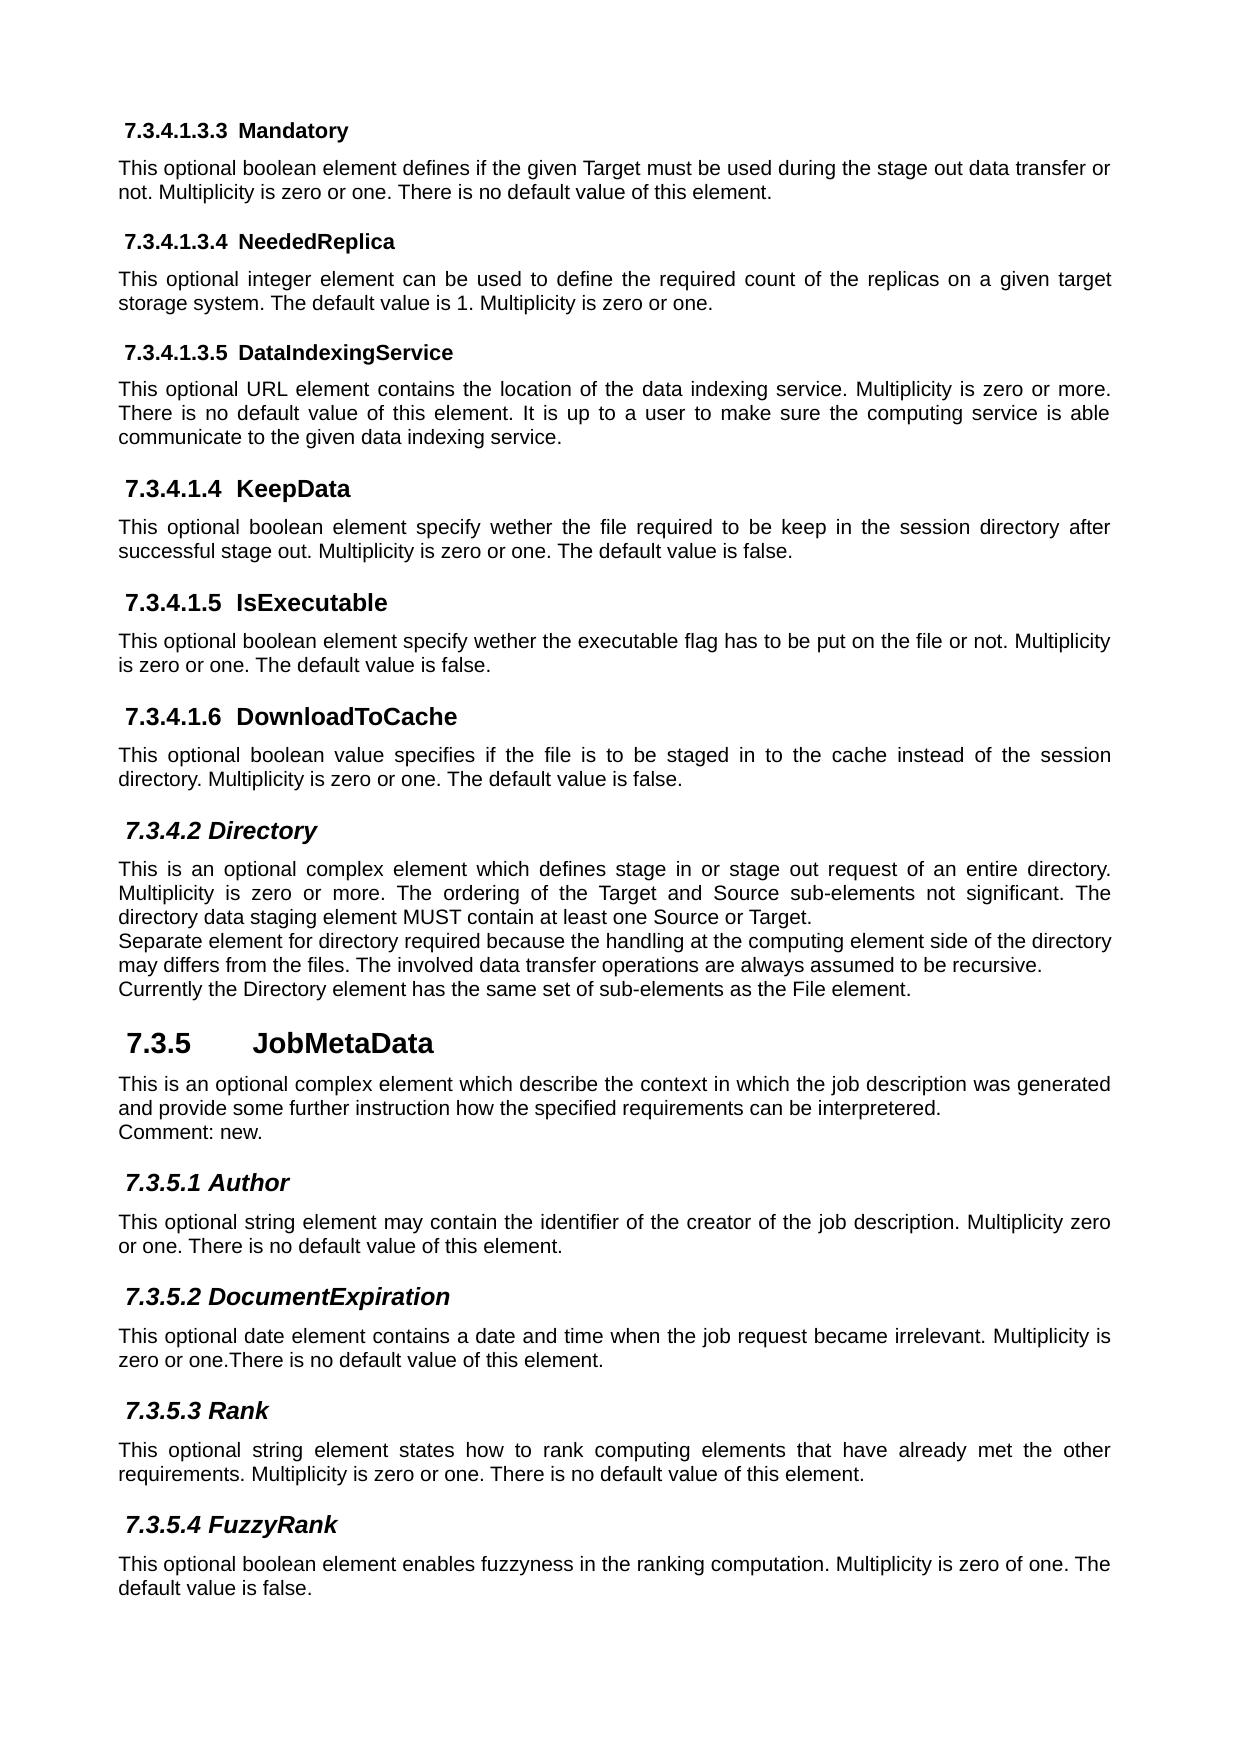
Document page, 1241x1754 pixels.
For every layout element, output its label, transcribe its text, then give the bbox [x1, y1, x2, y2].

subtitle Mandatory [118, 118, 1122, 143]
subtitle DocumentExpiration [118, 1282, 1113, 1311]
text This optional string element may contain the identifier of the creator of the job description. Multiplicity zero or one. There is no default value of this element. [118, 1209, 1113, 1257]
subtitle Rank [118, 1396, 1113, 1425]
text This optional integer element can be used to define the required count of the replicas on a given target storage system. The default value is 1. Multiplicity is zero or one. [118, 266, 1113, 314]
text This optional date element contains a date and time when the job request became irrelevant. Multiplicity is zero or one.There is no default value of this element. [118, 1323, 1113, 1371]
text This optional string element states how to rank computing elements that have already met the other requirements. Multiplicity is zero or one. There is no default value of this element. [118, 1437, 1113, 1485]
text This is an optional complex element which describe the context in which the job description was generated and provide some further instruction how the specified requirements can be interpretered. [118, 1072, 1113, 1119]
subtitle DownloadToCache [118, 702, 1113, 730]
subtitle FuzzyRank [118, 1510, 1113, 1539]
subtitle Author [118, 1168, 1113, 1197]
subtitle JobMetaData [118, 1026, 1122, 1059]
text This optional boolean element specify wether the executable flag has to be put on the file or not. Multiplicity is zero or one. The default value is false. [118, 629, 1113, 677]
subtitle KeepData [118, 474, 1113, 502]
text This optional boolean element defines if the given Target must be used during the stage out data transfer or not. Multiplicity is zero or one. There is no default value of this element. [118, 156, 1113, 204]
text Separate element for directory required because the handling at the computing element side of the directory may differs from the files. The involved data transfer operations are always assumed to be recursive. [118, 929, 1113, 977]
subtitle IsExecutable [118, 588, 1113, 616]
subtitle NeededReplica [118, 229, 1122, 254]
text This optional URL element contains the location of the data indexing service. Multiplicity is zero or more. There is no default value of this element. It is up to a user to make sure the computing service is able communicate to the given data indexing service. [118, 377, 1113, 449]
text This optional boolean value specifies if the file is to be staged in to the cache instead of the session directory. Multiplicity is zero or one. The default value is false. [118, 743, 1113, 791]
subtitle Directory [118, 816, 1113, 844]
text This is an optional complex element which defines stage in or stage out request of an entire directory. Multiplicity is zero or more. The ordering of the Target and Source sub-elements not significant. The directory data staging element MUST contain at least one Source or Target. [118, 857, 1113, 929]
text Comment: new. [118, 1119, 1113, 1143]
subtitle DataIndexingService [118, 339, 1122, 364]
text Currently the Directory element has the same set of sub-elements as the File element. [118, 977, 1113, 1001]
text This optional boolean element enables fuzzyness in the ranking computation. Multiplicity is zero of one. The default value is false. [118, 1551, 1113, 1599]
text This optional boolean element specify wether the file required to be keep in the session directory after successful stage out. Multiplicity is zero or one. The default value is false. [118, 515, 1113, 563]
